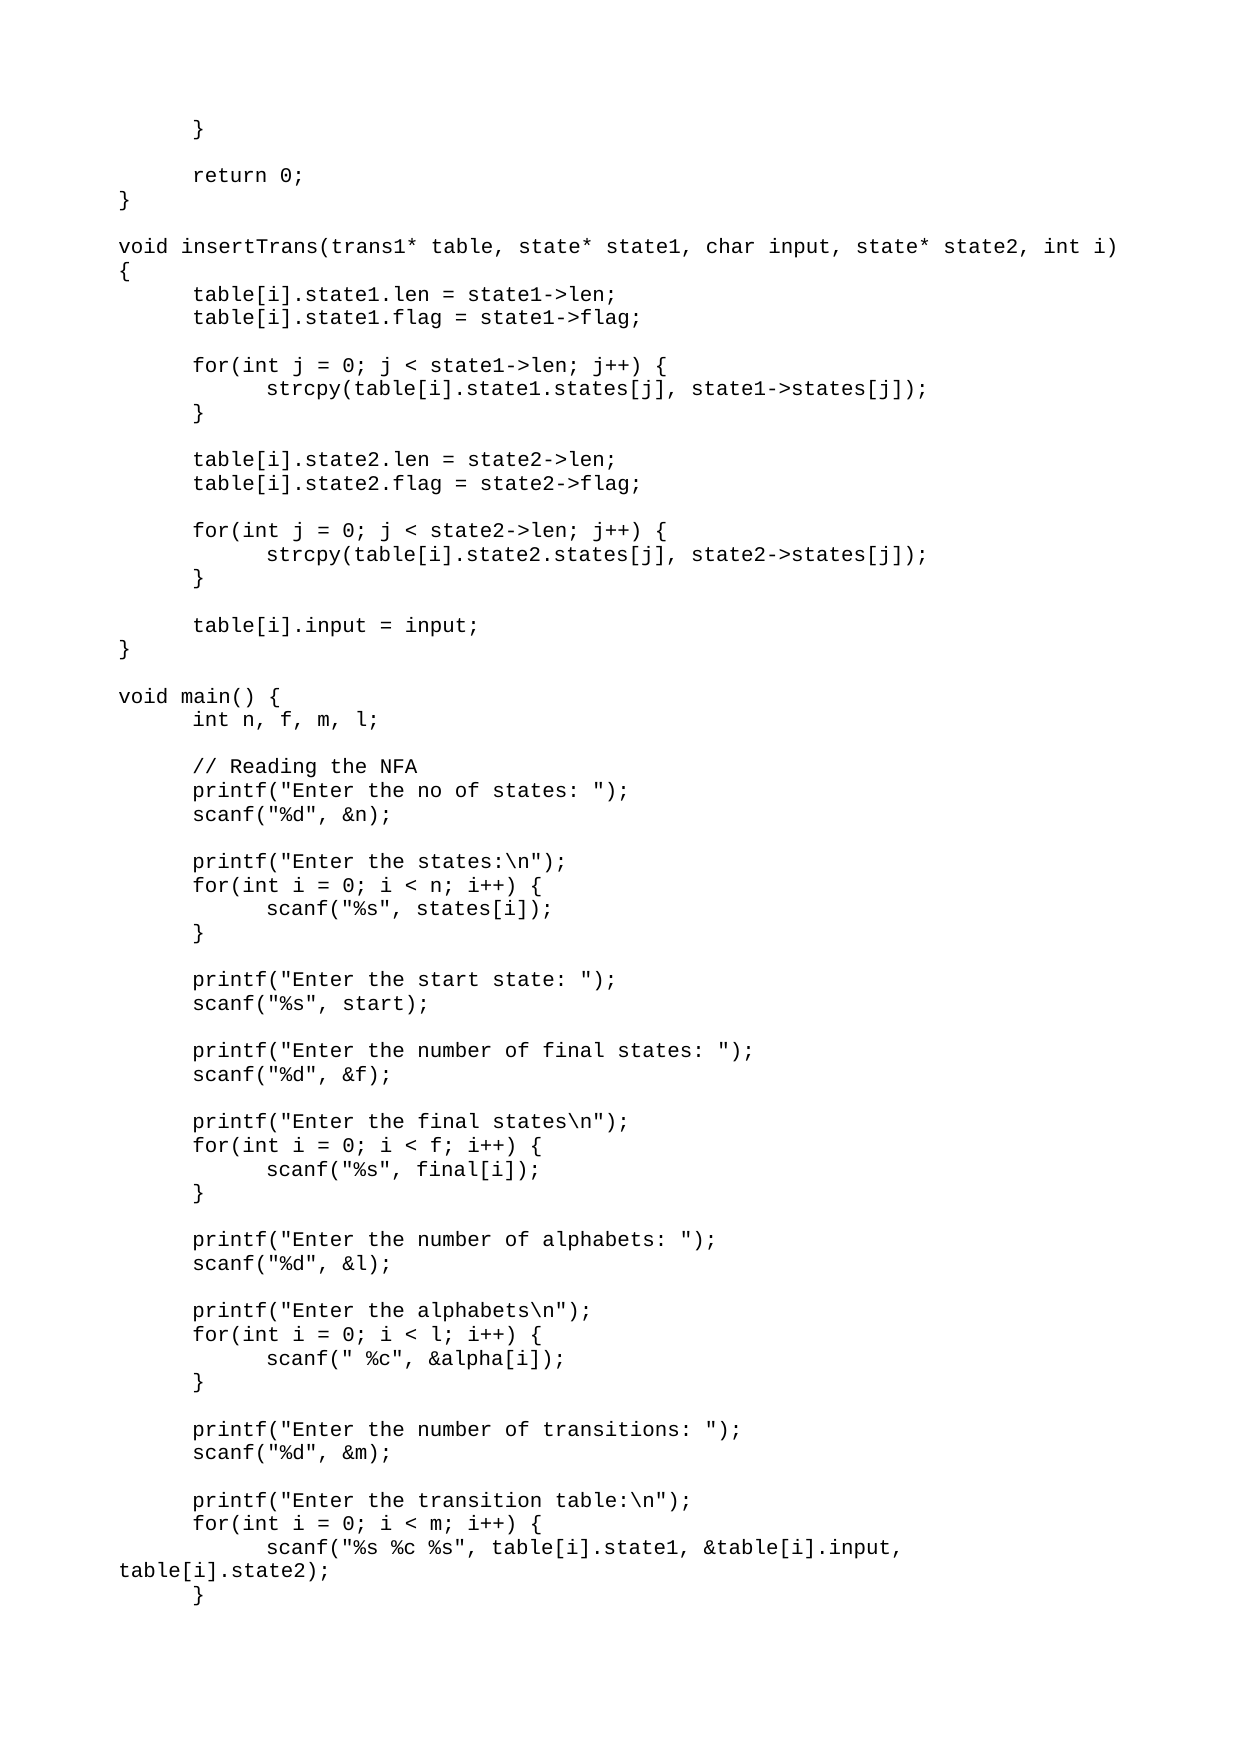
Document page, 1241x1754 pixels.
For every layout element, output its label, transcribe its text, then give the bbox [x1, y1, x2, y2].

text scanf("%s", states[i]); [118, 898, 1122, 922]
text table[i].state2.len = state2->len; [118, 449, 1122, 473]
text } [118, 402, 1122, 426]
text int n, f, m, l; [118, 709, 1122, 733]
text table[i].state1.len = state1->len; [118, 284, 1122, 307]
text for(int i = 0; i < n; i++) { [118, 875, 1122, 898]
text scanf(" %c", &alpha[i]); [118, 1348, 1122, 1371]
text strcpy(table[i].state1.states[j], state1->states[j]); [118, 378, 1122, 402]
text } [118, 638, 1122, 662]
text scanf("%s", final[i]); [118, 1158, 1122, 1182]
text table[i].input = input; [118, 615, 1122, 638]
text void main() { [118, 686, 1122, 709]
text scanf("%d", &n); [118, 804, 1122, 827]
text for(int i = 0; i < m; i++) { [118, 1513, 1122, 1537]
text strcpy(table[i].state2.states[j], state2->states[j]); [118, 544, 1122, 567]
text table[i].state2.flag = state2->flag; [118, 473, 1122, 496]
text printf("Enter the number of transitions: "); [118, 1419, 1122, 1442]
text scanf("%d", &m); [118, 1442, 1122, 1466]
text table[i].state1.flag = state1->flag; [118, 307, 1122, 331]
text return 0; [118, 165, 1122, 189]
text for(int i = 0; i < f; i++) { [118, 1135, 1122, 1158]
text printf("Enter the states:\n"); [118, 851, 1122, 875]
text printf("Enter the start state: "); [118, 969, 1122, 993]
text scanf("%s", start); [118, 993, 1122, 1017]
text printf("Enter the alphabets\n"); [118, 1300, 1122, 1324]
text printf("Enter the final states\n"); [118, 1111, 1122, 1135]
text } [118, 1371, 1122, 1395]
text printf("Enter the number of alphabets: "); [118, 1229, 1122, 1253]
text } [118, 922, 1122, 946]
text scanf("%d", &l); [118, 1253, 1122, 1277]
text scanf("%s %c %s", table[i].state1, &table[i].input, table[i].state2); [118, 1537, 1122, 1584]
text for(int j = 0; j < state2->len; j++) { [118, 520, 1122, 544]
text for(int i = 0; i < l; i++) { [118, 1324, 1122, 1348]
text } [118, 1584, 1122, 1608]
text } [118, 567, 1122, 591]
text } [118, 1182, 1122, 1206]
text void insertTrans(trans1* table, state* state1, char input, state* state2, int i) { [118, 236, 1122, 284]
text } [118, 189, 1122, 213]
text scanf("%d", &f); [118, 1064, 1122, 1088]
text printf("Enter the no of states: "); [118, 780, 1122, 804]
text } [118, 118, 1122, 142]
text printf("Enter the transition table:\n"); [118, 1489, 1122, 1513]
text printf("Enter the number of final states: "); [118, 1040, 1122, 1064]
text for(int j = 0; j < state1->len; j++) { [118, 354, 1122, 378]
text // Reading the NFA [118, 757, 1122, 780]
